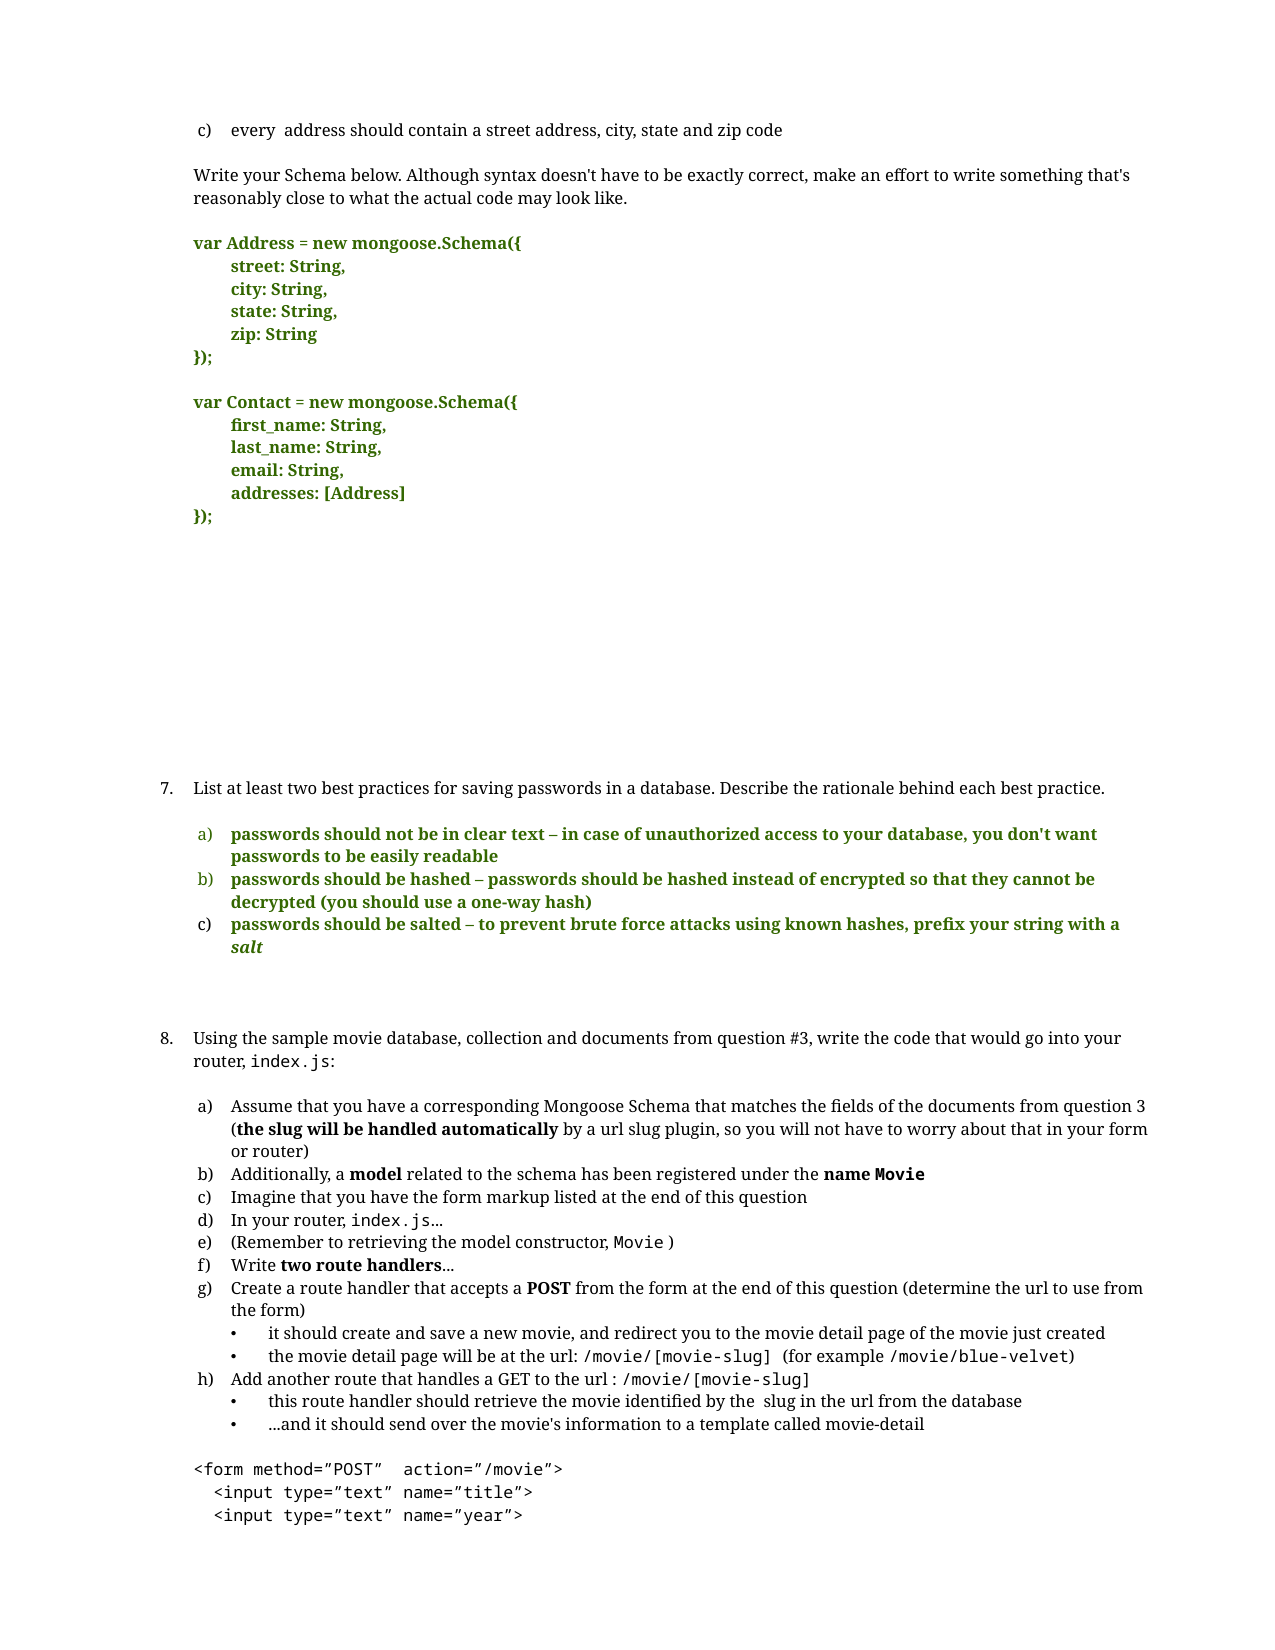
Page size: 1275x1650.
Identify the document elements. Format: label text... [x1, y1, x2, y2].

list ...and it should send over the movie's information to a template called movie-detail [231, 1412, 1157, 1458]
list }); [156, 504, 1157, 777]
list passwords should not be in clear text – in case of unauthorized access to your database, you don't want passwords to be easily readable [193, 822, 1157, 867]
list it should create and save a new movie, and redirect you to the movie detail page of the movie just created [231, 1322, 1157, 1344]
list every address should contain a street address, city, state and zip code [193, 118, 1157, 141]
list Create a route handler that accepts a POST from the form at the end of this question (determine the url to use from the form) [193, 1276, 1157, 1322]
list In your router, index.js... [193, 1208, 1157, 1231]
list <input type=”text” name=”year”> [156, 1503, 1157, 1526]
list addresses: [Address] [193, 481, 1157, 504]
list Write two route handlers... [193, 1253, 1157, 1276]
list Assume that you have a corresponding Mongoose Schema that matches the fields of the documents from question 3 (the slug will be handled automatically by a url slug plugin, so you will not have to worry about that in your form or router) [193, 1094, 1157, 1163]
list <form method=”POST” action=”/movie”> [156, 1458, 1157, 1481]
list this route handler should retrieve the movie identified by the slug in the url from the database [231, 1390, 1157, 1412]
list the movie detail page will be at the url: /movie/[movie-slug] (for example /movie/blue-velvet) [231, 1344, 1157, 1367]
list Add another route that handles a GET to the url : /movie/[movie-slug] [193, 1367, 1157, 1390]
list Using the sample movie database, collection and documents from question #3, write the code that would go into your router, index.js: [156, 1026, 1157, 1094]
list Additionally, a model related to the schema has been registered under the name Movie [193, 1163, 1157, 1185]
list passwords should be hashed – passwords should be hashed instead of encrypted so that they cannot be decrypted (you should use a one-way hash) [193, 867, 1157, 913]
list passwords should be salted – to prevent brute force attacks using known hashes, prefix your string with a salt [193, 913, 1157, 1026]
list street: String, city: String, state: String, zip: String [193, 254, 1157, 345]
list var Contact = new mongoose.Schema({ [156, 391, 1157, 413]
list (Remember to retrieving the model constructor, Movie ) [193, 1231, 1157, 1253]
list }); [156, 345, 1157, 368]
list Write your Schema below. Although syntax doesn't have to be exactly correct, make an effort to write something that's reasonably close to what the actual code may look like. var Address = new mongoose.Schema({ [156, 141, 1157, 254]
list List at least two best practices for saving passwords in a database. Describe the rationale behind each best practice. [156, 777, 1157, 822]
list <input type=”text” name=”title”> [156, 1481, 1157, 1503]
list first_name: String, last_name: String, email: String, [193, 413, 1157, 481]
list Imagine that you have the form markup listed at the end of this question [193, 1185, 1157, 1208]
